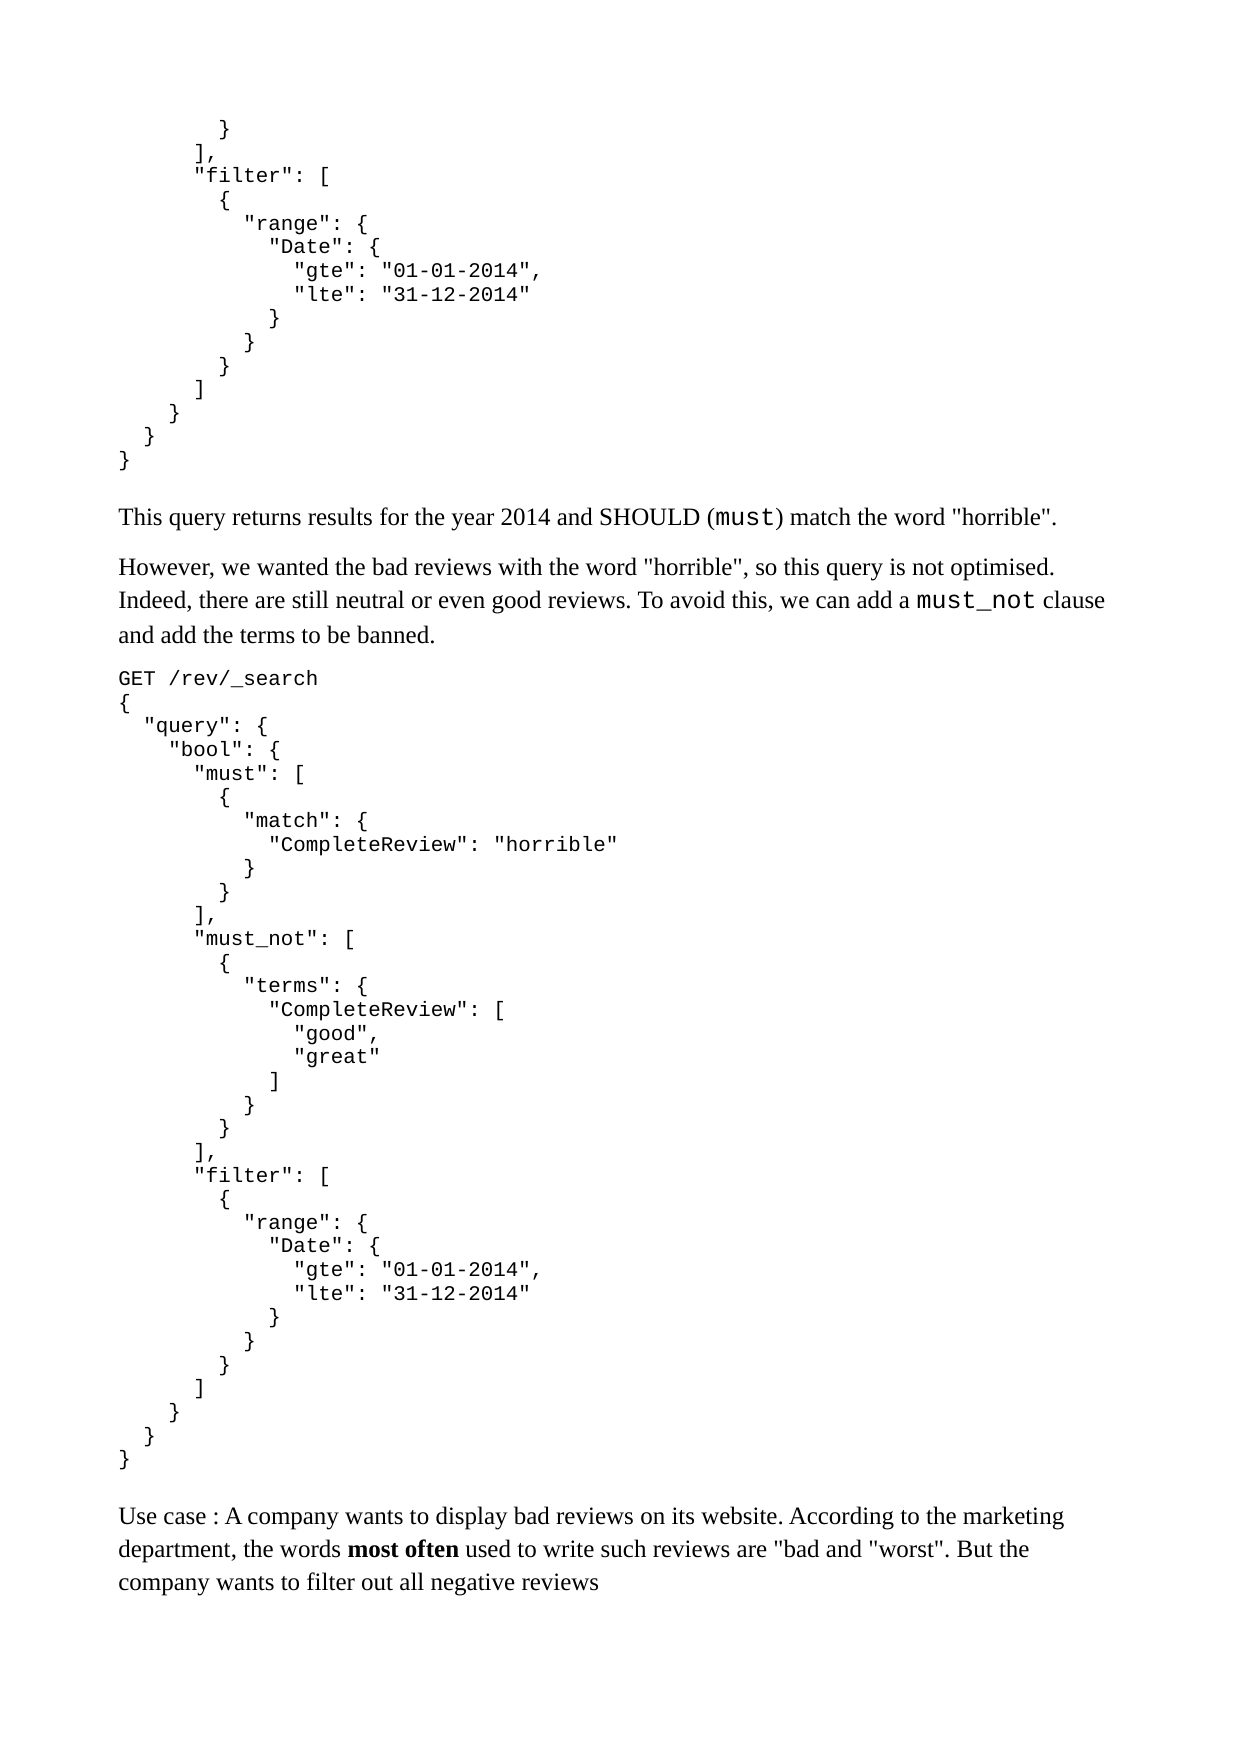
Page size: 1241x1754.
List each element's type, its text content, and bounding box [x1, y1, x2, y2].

text { [118, 786, 1122, 810]
text } [118, 1448, 1122, 1472]
text "good", [118, 1023, 1122, 1046]
text } [118, 1401, 1122, 1425]
text } [118, 307, 1122, 331]
text { [118, 952, 1122, 975]
text } [118, 1306, 1122, 1330]
text } [118, 118, 1122, 142]
text ], [118, 904, 1122, 928]
text "gte": "01-01-2014", [118, 260, 1122, 284]
text "range": { [118, 1212, 1122, 1236]
text } [118, 426, 1122, 449]
text "match": { [118, 810, 1122, 833]
text This query returns results for the year 2014 and SHOULD (must) match the word "horrible". [118, 502, 1122, 533]
text } [118, 402, 1122, 426]
text "bool": { [118, 739, 1122, 763]
text "Date": { [118, 236, 1122, 260]
text } [118, 1425, 1122, 1448]
text However, we wanted the bad reviews with the word "horrible", so this query is not optimised. Indeed, there are still neutral or even good reviews. To avoid this, we can add a must_not clause and add the terms to be banned. [118, 552, 1122, 649]
text } [118, 331, 1122, 354]
text } [118, 857, 1122, 881]
text "filter": [ [118, 165, 1122, 189]
text "must": [ [118, 763, 1122, 786]
text ] [118, 378, 1122, 402]
text ] [118, 1377, 1122, 1401]
text { [118, 189, 1122, 213]
text Use case : A company wants to display bad reviews on its website. According to the marketing department, the words most often used to write such reviews are "bad and "worst". But the company wants to filter out all negative reviews [118, 1501, 1122, 1596]
text } [118, 1354, 1122, 1377]
text ] [118, 1070, 1122, 1094]
text "gte": "01-01-2014", [118, 1259, 1122, 1283]
text GET /rev/_search [118, 668, 1122, 692]
text { [118, 692, 1122, 715]
text } [118, 449, 1122, 473]
text "terms": { [118, 975, 1122, 999]
text { [118, 1188, 1122, 1212]
text "query": { [118, 715, 1122, 739]
text } [118, 354, 1122, 378]
text "Date": { [118, 1236, 1122, 1259]
text "must_not": [ [118, 928, 1122, 952]
text ], [118, 1141, 1122, 1164]
text } [118, 1094, 1122, 1117]
text "great" [118, 1046, 1122, 1070]
text "CompleteReview": "horrible" [118, 833, 1122, 857]
text "lte": "31-12-2014" [118, 284, 1122, 307]
text } [118, 1117, 1122, 1141]
text ], [118, 142, 1122, 165]
text } [118, 1330, 1122, 1354]
text "lte": "31-12-2014" [118, 1283, 1122, 1306]
text "range": { [118, 213, 1122, 236]
text "filter": [ [118, 1164, 1122, 1188]
text "CompleteReview": [ [118, 999, 1122, 1023]
text } [118, 881, 1122, 904]
